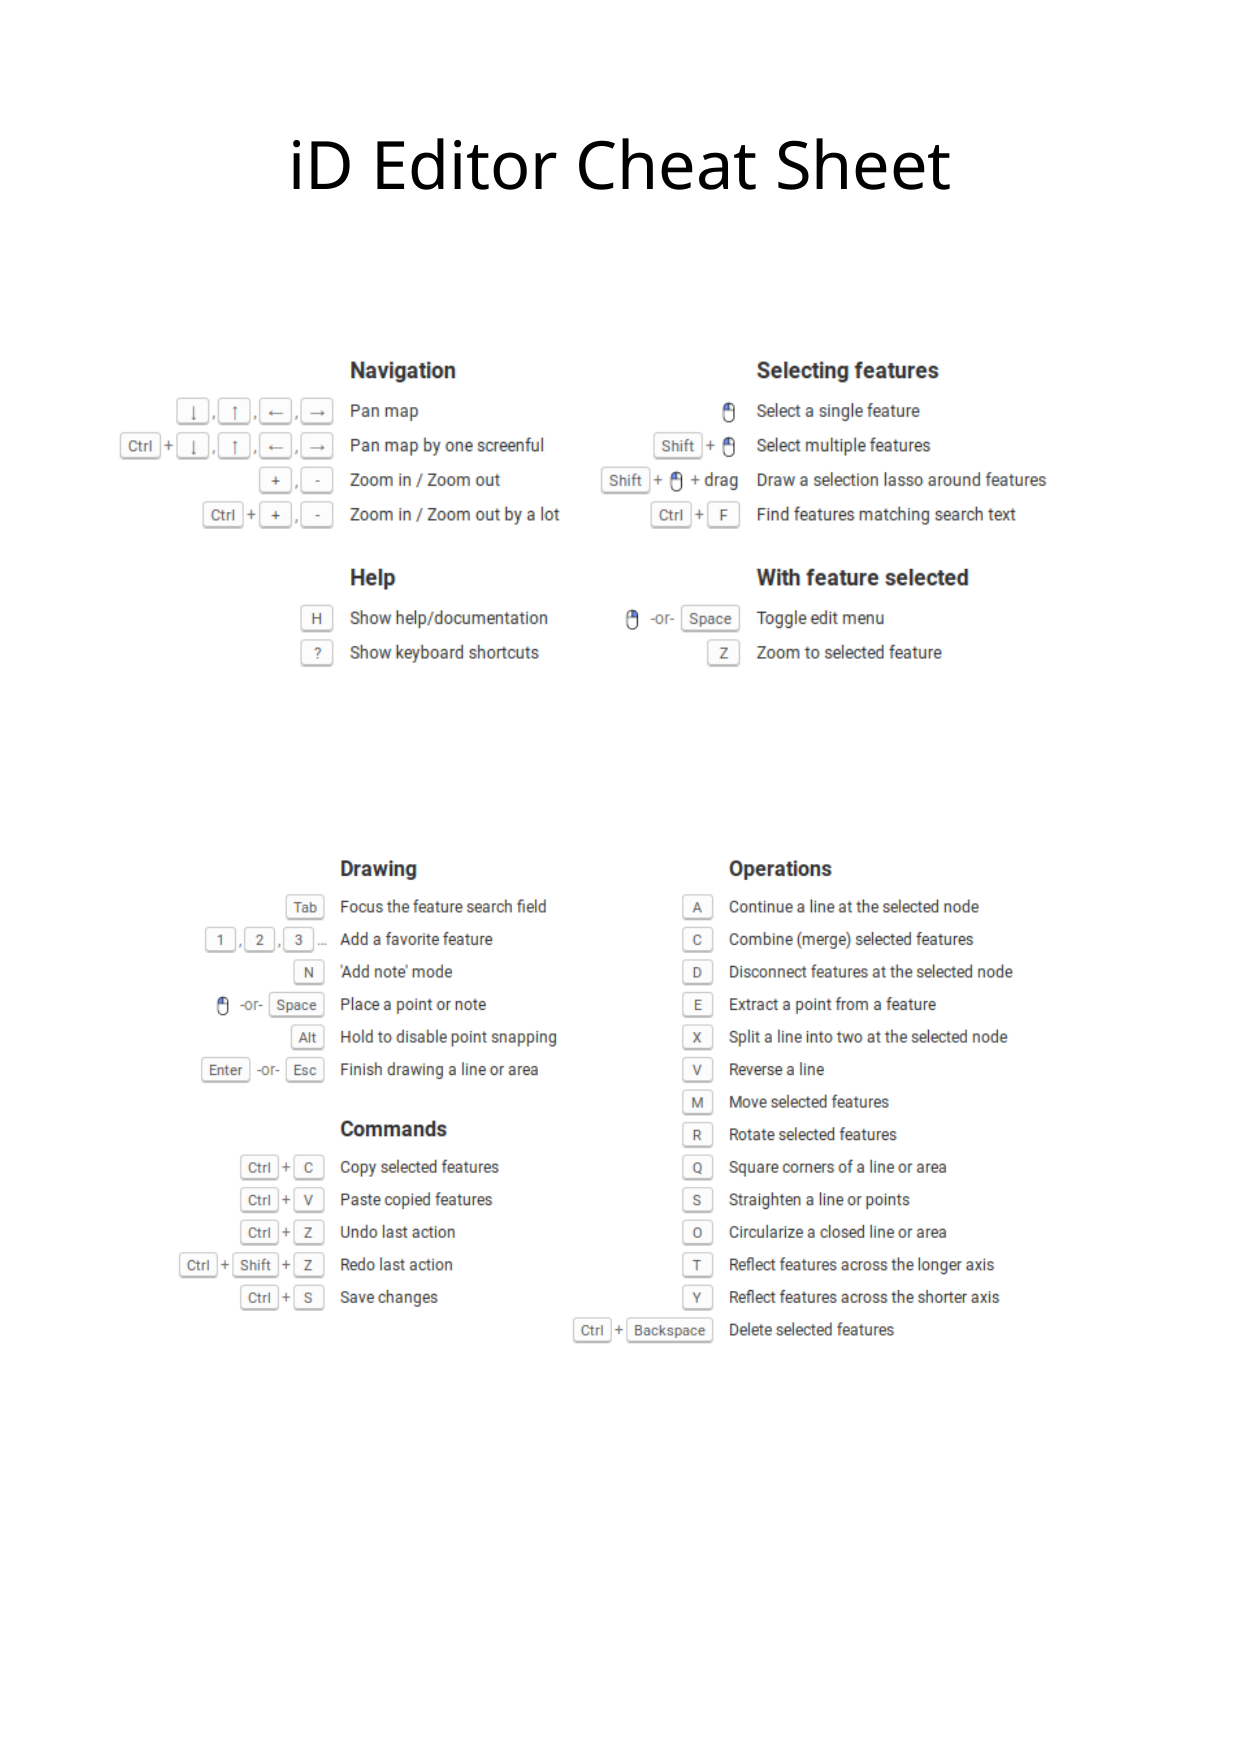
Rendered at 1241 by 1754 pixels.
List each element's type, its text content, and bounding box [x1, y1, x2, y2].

text iD Editor Cheat Sheet [118, 118, 1122, 209]
picture [102, 348, 1107, 685]
picture [118, 828, 1123, 1359]
